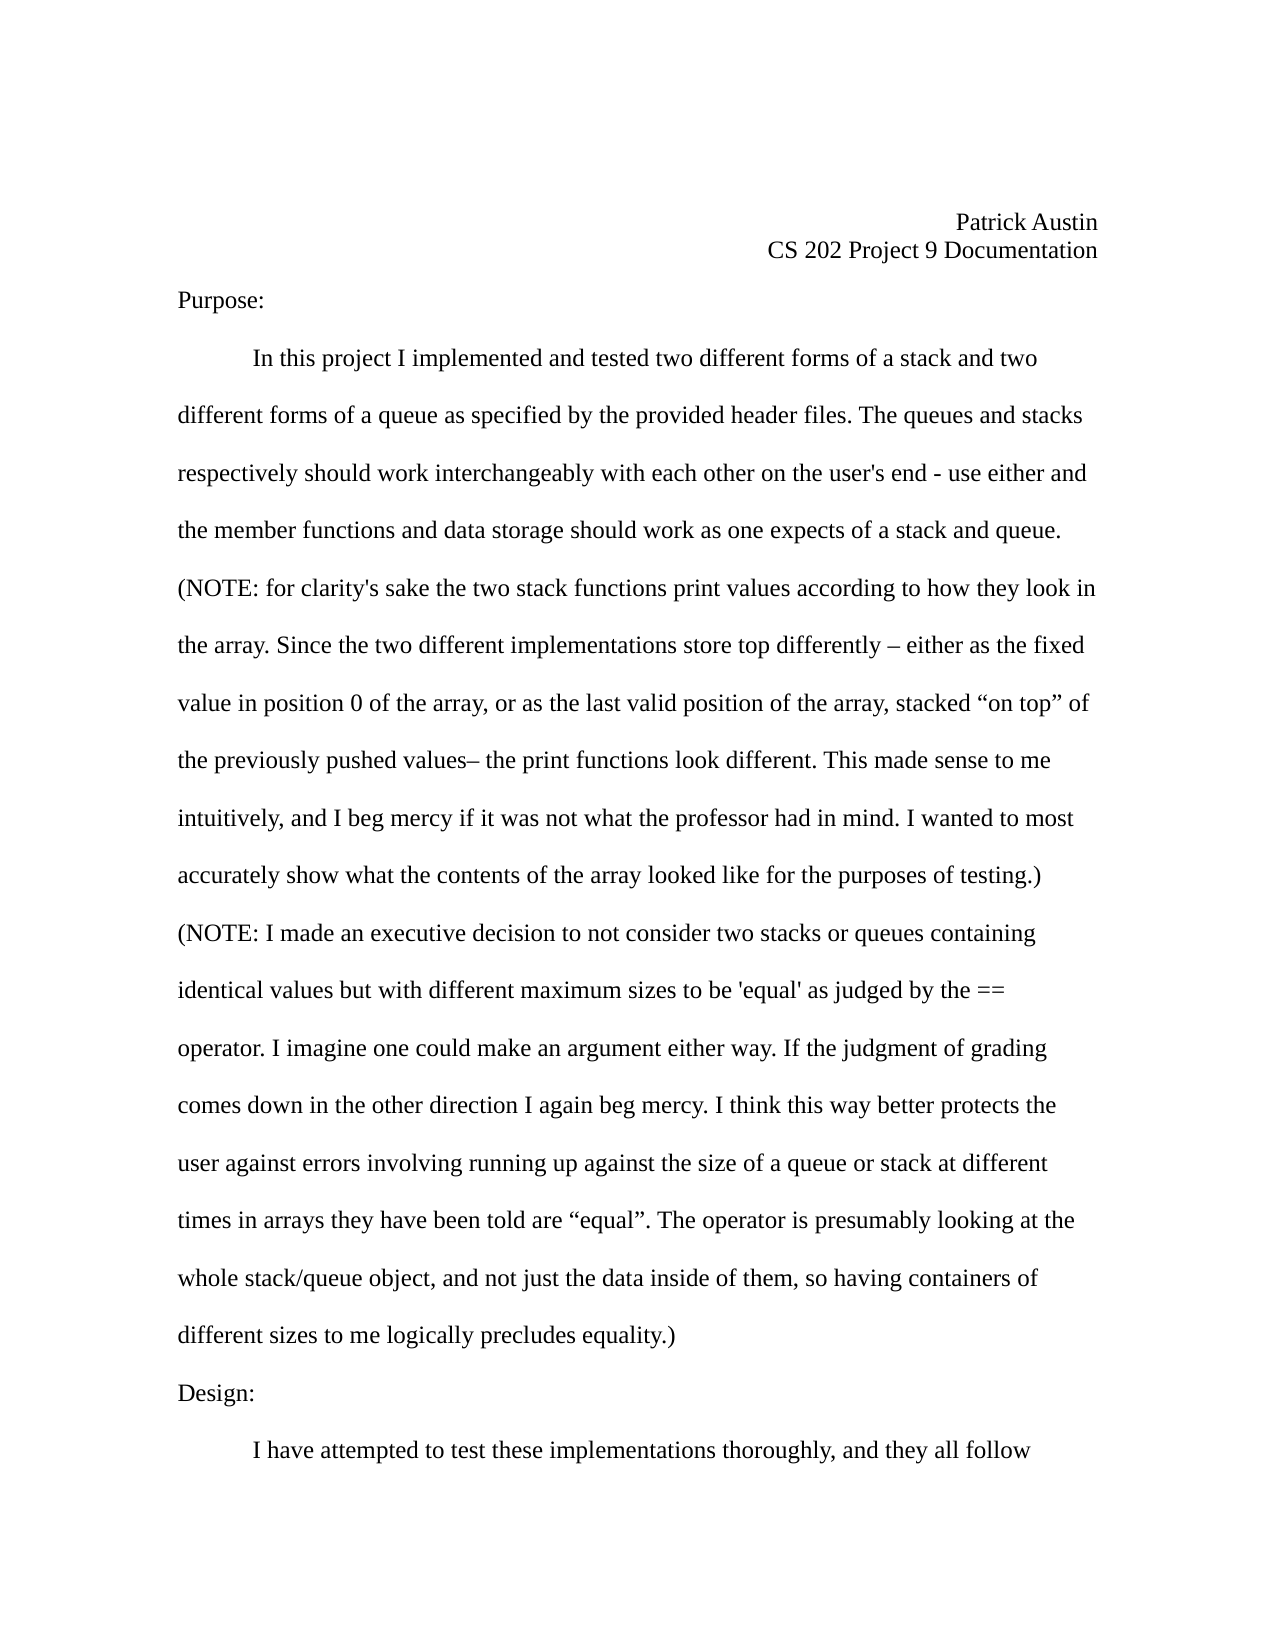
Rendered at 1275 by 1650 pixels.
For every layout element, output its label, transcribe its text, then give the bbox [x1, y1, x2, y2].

text Patrick Austin CS 202 Project 9 Documentation [177, 207, 1098, 264]
text Purpose: In this project I implemented and tested two different forms of a stack and two different forms of a queue as specified by the provided header files. The queues and stacks respectively should work interchangeably with each other on the user's end - use either and the member functions and data storage should work as one expects of a stack and queue. (NOTE: for clarity's sake the two stack functions print values according to how they look in the array. Since the two different implementations store top differently – either as the fixed value in position 0 of the array, or as the last valid position of the array, stacked “on top” of the previously pushed values– the print functions look different. This made sense to me intuitively, and I beg mercy if it was not what the professor had in mind. I wanted to most accurately show what the contents of the array looked like for the purposes of testing.) (NOTE: I made an executive decision to not consider two stacks or queues containing identical values but with different maximum sizes to be 'equal' as judged by the == operator. I imagine one could make an argument either way. If the judgment of grading comes down in the other direction I again beg mercy. I think this way better protects the user against errors involving running up against the size of a queue or stack at different times in arrays they have been told are “equal”. The operator is presumably looking at the whole stack/queue object, and not just the data inside of them, so having containers of different sizes to me logically precludes equality.) Design: I have attempted to test these implementations thoroughly, and they all follow [177, 285, 1098, 1464]
